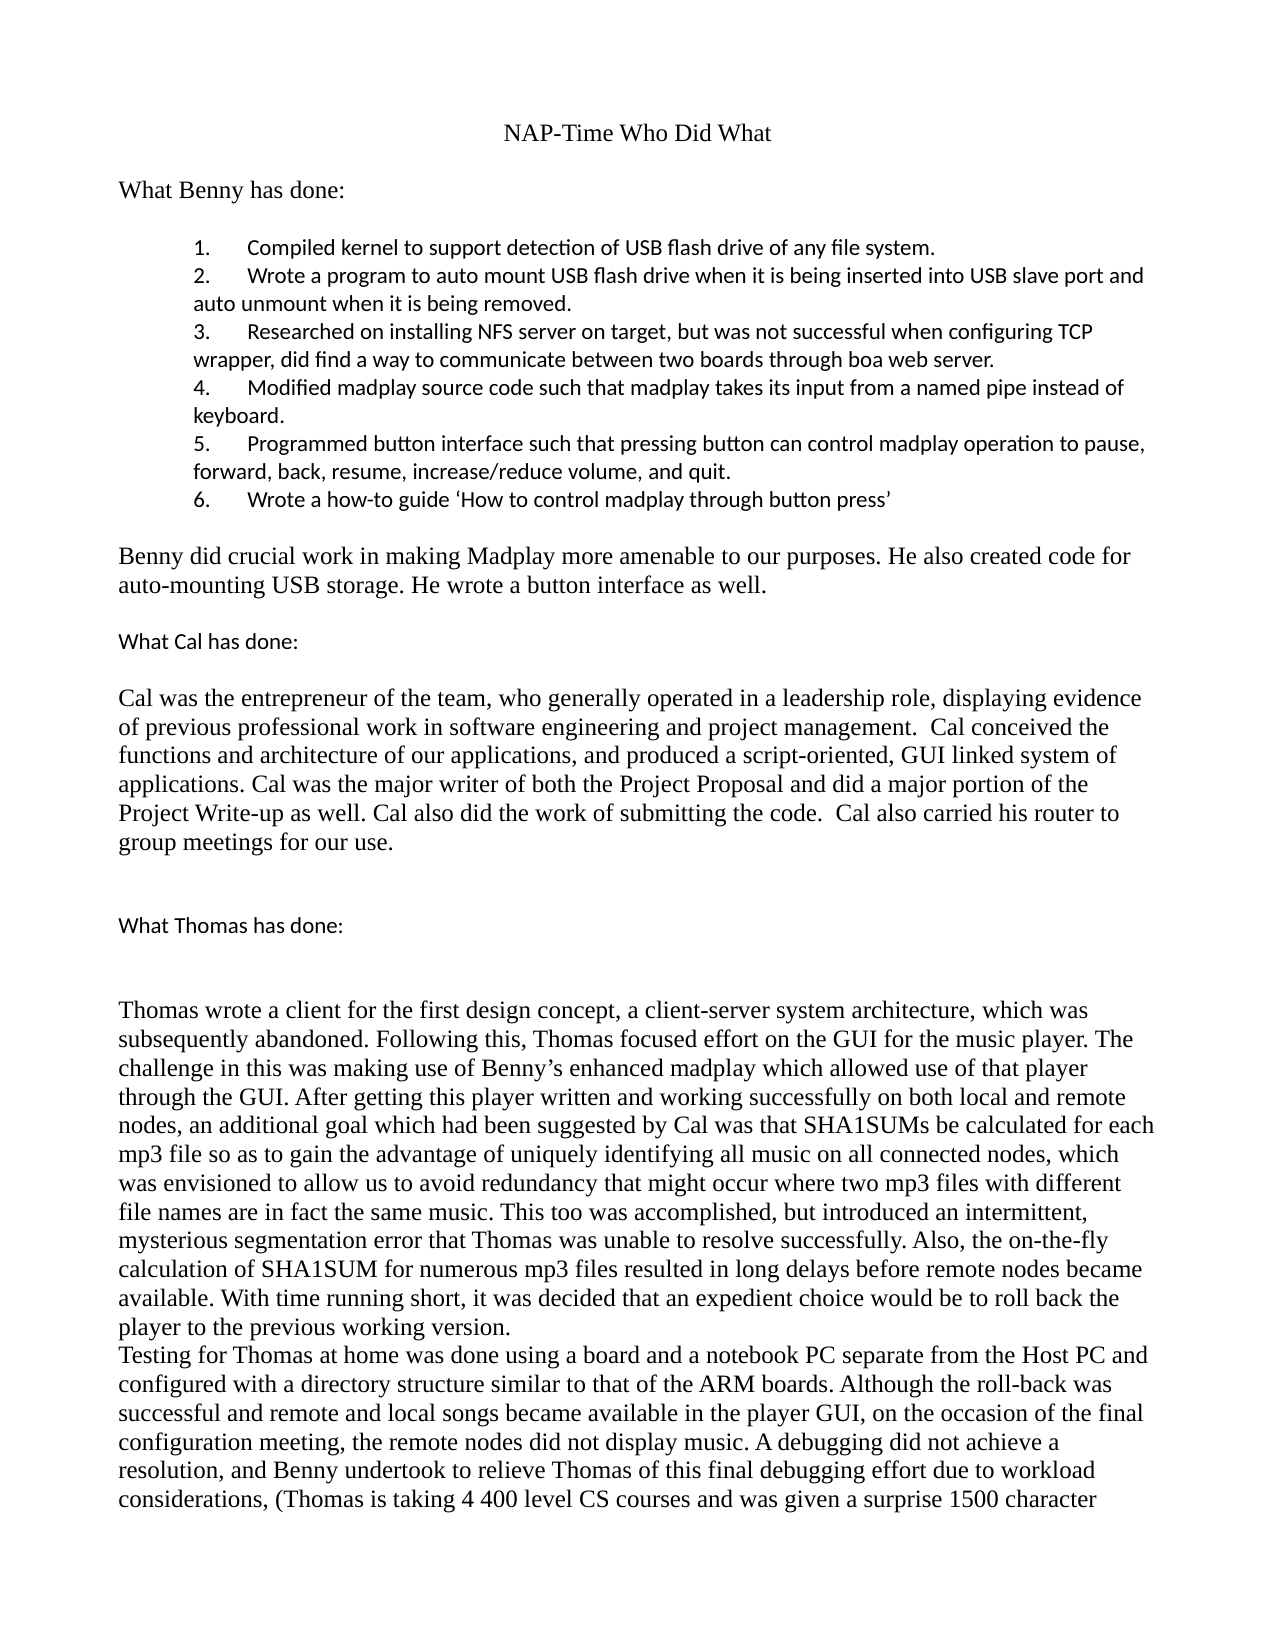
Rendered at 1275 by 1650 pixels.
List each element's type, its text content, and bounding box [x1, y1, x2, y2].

text 5. Programmed button interface such that pressing button can control madplay operation to pause, forward, back, resume, increase/reduce volume, and quit. [193, 429, 1157, 485]
text What Cal has done: [118, 627, 1157, 655]
text 6. Wrote a how-to guide ‘How to control madplay through button press’ [193, 485, 1157, 513]
text What Benny has done: [118, 176, 1157, 204]
text Benny did crucial work in making Madplay more amenable to our purposes. He also created code for auto-mounting USB storage. He wrote a button interface as well. [118, 541, 1157, 599]
text 3. Researched on installing NFS server on target, but was not successful when configuring TCP wrapper, did find a way to communicate between two boards through boa web server. [193, 317, 1157, 373]
text NAP-Time Who Did What [118, 118, 1157, 147]
text Thomas wrote a client for the first design concept, a client-server system architecture, which was subsequently abandoned. Following this, Thomas focused effort on the GUI for the music player. The challenge in this was making use of Benny’s enhanced madplay which allowed use of that player through the GUI. After getting this player written and working successfully on both local and remote nodes, an additional goal which had been suggested by Cal was that SHA1SUMs be calculated for each mp3 file so as to gain the advantage of uniquely identifying all music on all connected nodes, which was envisioned to allow us to avoid redundancy that might occur where two mp3 files with different file names are in fact the same music. This too was accomplished, but introduced an intermittent, mysterious segmentation error that Thomas was unable to resolve successfully. Also, the on-the-fly calculation of SHA1SUM for numerous mp3 files resulted in long delays before remote nodes became available. With time running short, it was decided that an expedient choice would be to roll back the player to the previous working version. [118, 996, 1157, 1341]
text 1. Compiled kernel to support detection of USB flash drive of any file system. [193, 233, 1157, 261]
text 4. Modified madplay source code such that madplay takes its input from a named pipe instead of keyboard. [193, 373, 1157, 429]
text Cal was the entrepreneur of the team, who generally operated in a leadership role, displaying evidence of previous professional work in software engineering and project management. Cal conceived the functions and architecture of our applications, and produced a script-oriented, GUI linked system of applications. Cal was the major writer of both the Project Proposal and did a major portion of the Project Write-up as well. Cal also did the work of submitting the code. Cal also carried his router to group meetings for our use. [118, 683, 1157, 855]
text 2. Wrote a program to auto mount USB flash drive when it is being inserted into USB slave port and auto unmount when it is being removed. [193, 261, 1157, 317]
text Testing for Thomas at home was done using a board and a notebook PC separate from the Host PC and configured with a directory structure similar to that of the ARM boards. Although the roll-back was successful and remote and local songs became available in the player GUI, on the occasion of the final configuration meeting, the remote nodes did not display music. A debugging did not achieve a resolution, and Benny undertook to relieve Thomas of this final debugging effort due to workload considerations, (Thomas is taking 4 400 level CS courses and was given a surprise 1500 character [118, 1341, 1157, 1513]
text What Thomas has done: [118, 911, 1157, 939]
